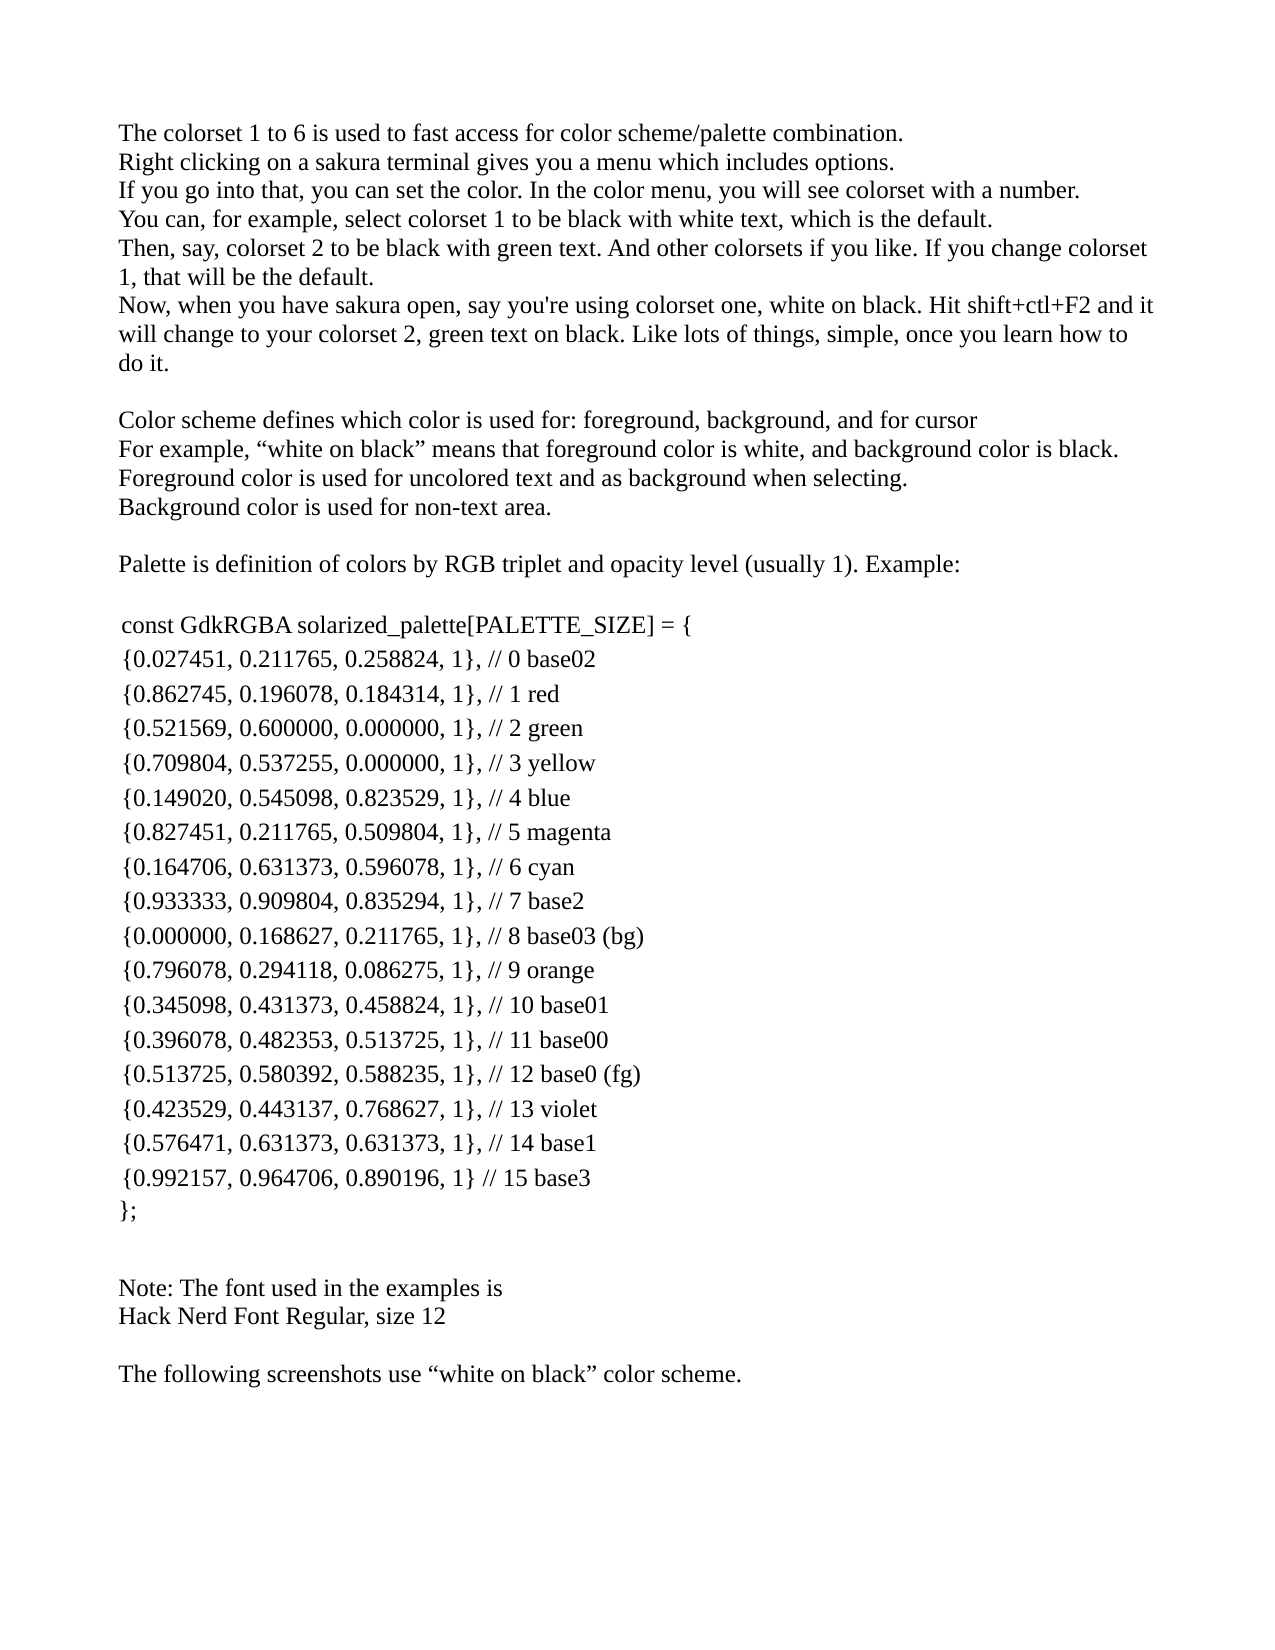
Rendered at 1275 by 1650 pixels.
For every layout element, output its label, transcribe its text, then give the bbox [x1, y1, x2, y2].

text }; [118, 1195, 1157, 1223]
table_header {0.933333, 0.909804, 0.835294, 1}, // 7 base2 [118, 884, 599, 918]
text You can, for example, select colorset 1 to be black with white text, which is the default. [118, 204, 1157, 233]
text If you go into that, you can set the color. In the color menu, you will see colorset with a number. [118, 176, 1157, 204]
table_header {0.164706, 0.631373, 0.596078, 1}, // 6 cyan [118, 849, 589, 883]
table_header const GdkRGBA solarized_palette[PALETTE_SIZE] = { [118, 607, 709, 641]
table_header {0.521569, 0.600000, 0.000000, 1}, // 2 green [118, 711, 598, 745]
text Background color is used for non-text area. [118, 492, 1157, 521]
text Palette is definition of colors by RGB triplet and opacity level (usually 1). Example: [118, 549, 1157, 578]
table_header {0.709804, 0.537255, 0.000000, 1}, // 3 yellow [118, 745, 611, 780]
text Right clicking on a sakura terminal gives you a menu which includes options. [118, 147, 1157, 176]
table_header {0.027451, 0.211765, 0.258824, 1}, // 0 base02 [118, 641, 611, 676]
table_header {0.149020, 0.545098, 0.823529, 1}, // 4 blue [118, 780, 585, 814]
table_header {0.345098, 0.431373, 0.458824, 1}, // 10 base01 [118, 987, 624, 1022]
text The following screenshots use “white on black” color scheme. [118, 1359, 1157, 1388]
text The colorset 1 to 6 is used to fast access for color scheme/palette combination. [118, 118, 1157, 147]
text Foreground color is used for uncolored text and as background when selecting. [118, 463, 1157, 492]
table_header {0.423529, 0.443137, 0.768627, 1}, // 13 violet [118, 1091, 611, 1126]
table_header {0.992157, 0.964706, 0.890196, 1} // 15 base3 [118, 1160, 606, 1195]
table_header {0.827451, 0.211765, 0.509804, 1}, // 5 magenta [118, 814, 626, 849]
text Note: The font used in the examples is [118, 1273, 1157, 1301]
table_header {0.576471, 0.631373, 0.631373, 1}, // 14 base1 [118, 1126, 612, 1160]
table_header {0.396078, 0.482353, 0.513725, 1}, // 11 base00 [118, 1022, 623, 1056]
text For example, “white on black” means that foreground color is white, and background color is black. [118, 434, 1157, 463]
table_header {0.862745, 0.196078, 0.184314, 1}, // 1 red [118, 676, 574, 711]
table_header {0.000000, 0.168627, 0.211765, 1}, // 8 base03 (bg) [118, 918, 658, 953]
table_header {0.796078, 0.294118, 0.086275, 1}, // 9 orange [118, 953, 609, 987]
text Hack Nerd Font Regular, size 12 [118, 1301, 1157, 1330]
text Then, say, colorset 2 to be black with green text. And other colorsets if you like. If you change colorset 1, that will be the default. Now, when you have sakura open, say you're using colorset one, white on black. Hit shift+ctl+F2 and it will change to your colorset 2, green text on black. Like lots of things, simple, once you learn how to do it. [118, 233, 1157, 377]
table_header {0.513725, 0.580392, 0.588235, 1}, // 12 base0 (fg) [118, 1056, 655, 1091]
text Color scheme defines which color is used for: foreground, background, and for cursor [118, 406, 1157, 434]
